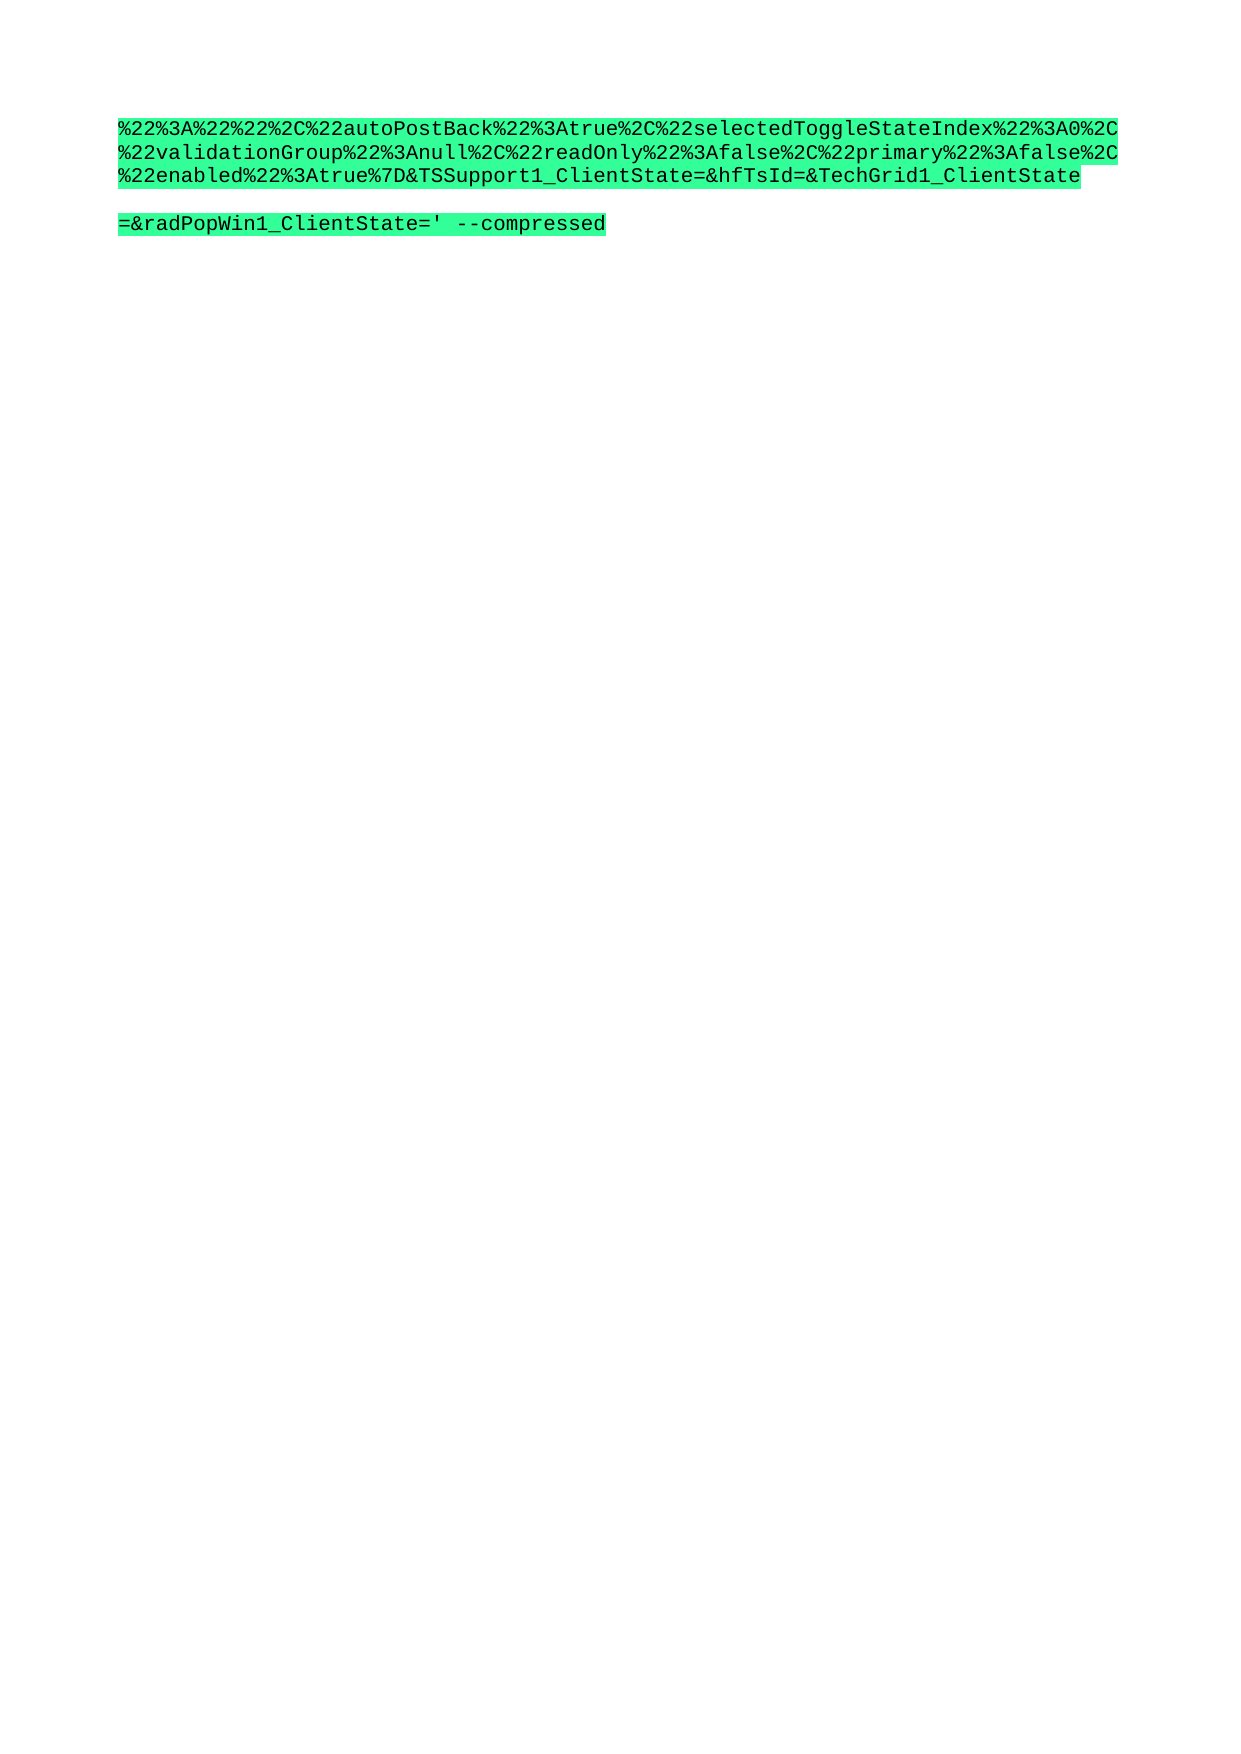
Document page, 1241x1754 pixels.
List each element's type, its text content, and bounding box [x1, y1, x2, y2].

text =&radPopWin1_ClientState=' --compressed [118, 213, 1122, 236]
text %22%3A%22%22%2C%22autoPostBack%22%3Atrue%2C%22selectedToggleStateIndex%22%3A0%2C%22validationGroup%22%3Anull%2C%22readOnly%22%3Afalse%2C%22primary%22%3Afalse%2C%22enabled%22%3Atrue%7D&TSSupport1_ClientState=&hfTsId=&TechGrid1_ClientState [118, 118, 1122, 189]
